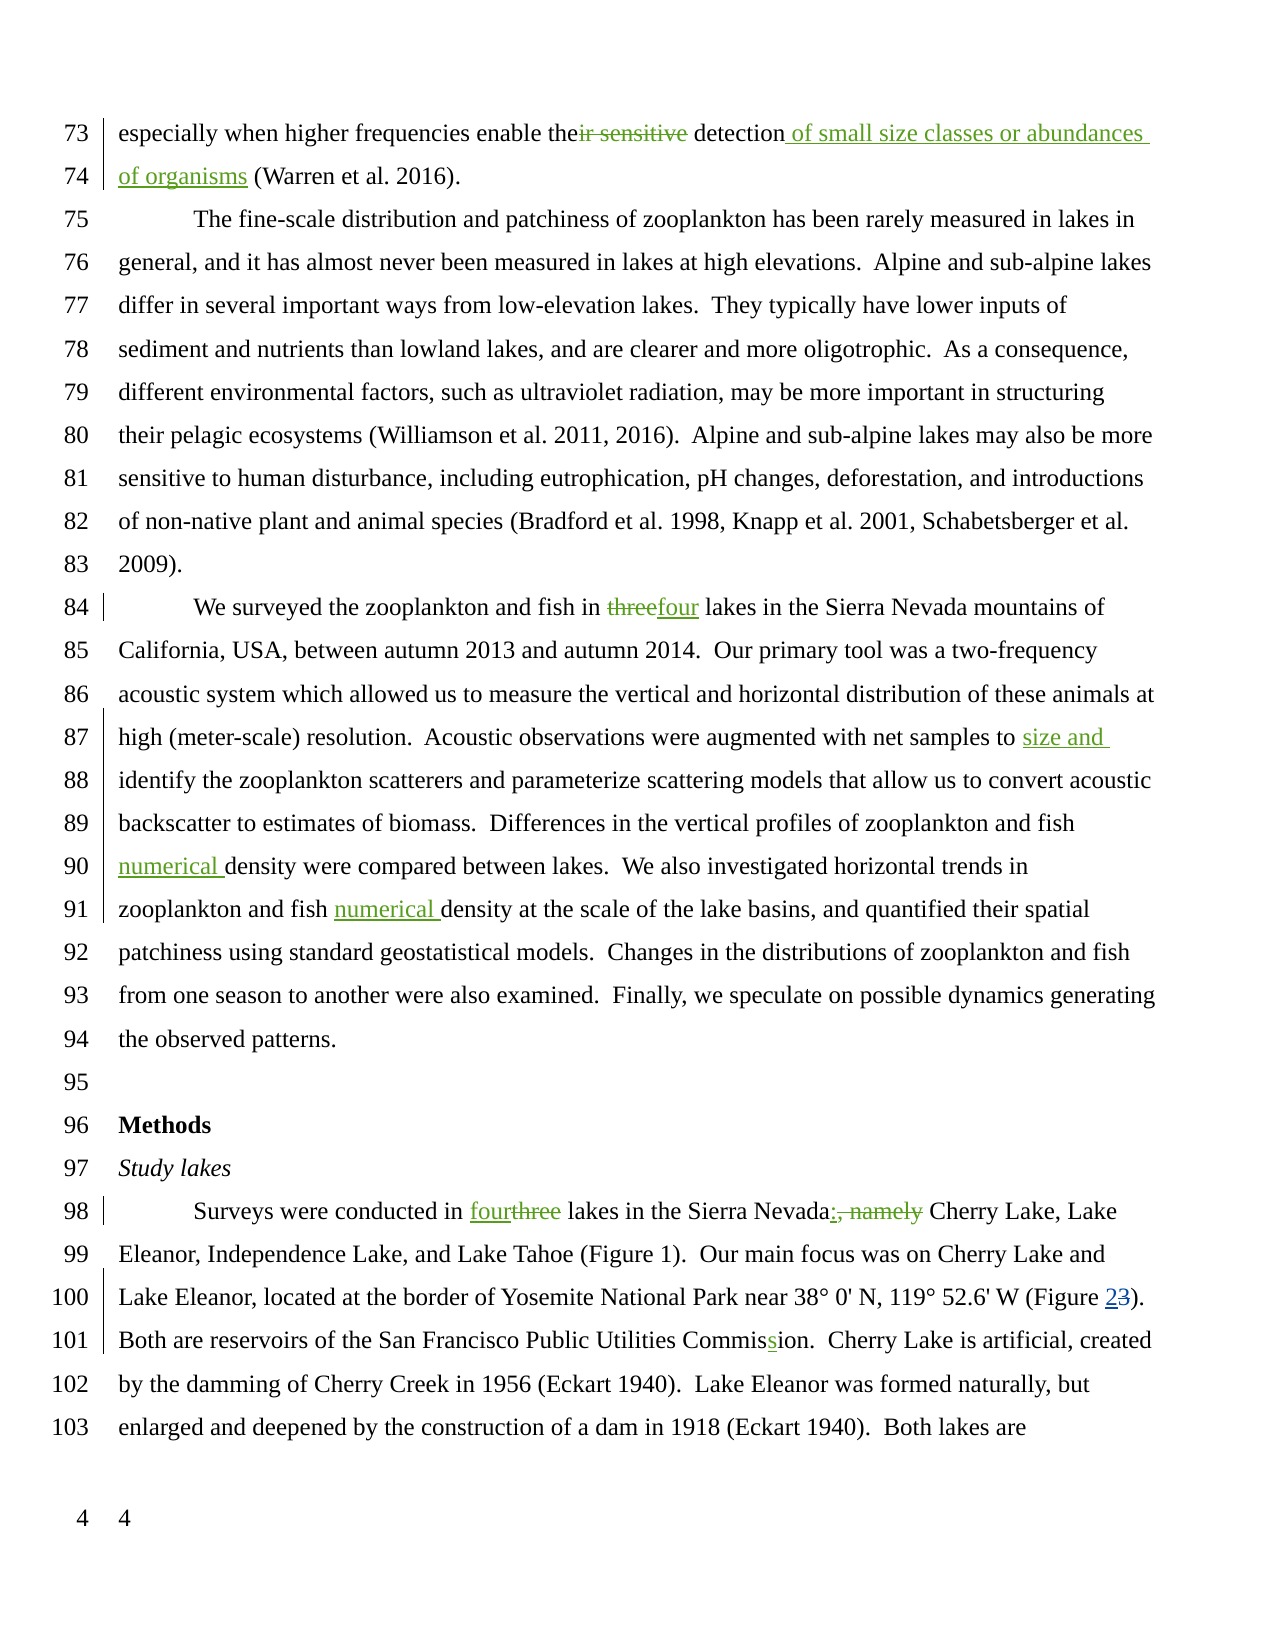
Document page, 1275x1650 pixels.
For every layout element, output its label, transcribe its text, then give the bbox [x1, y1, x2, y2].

text Surveys were conducted in four lakes in the Sierra Nevada: Cherry Lake, Lake Eleanor, Independence Lake, and Lake Tahoe (Figure 1). Our main focus was on Cherry Lake and Lake Eleanor, located at the border of Yosemite National Park near 38° 0' N, 119° 52.6' W (Figure 2). Both are reservoirs of the San Francisco Public Utilities Commission. Cherry Lake is artificial, created by the damming of Cherry Creek in 1956 (Eckart 1940)⁠. Lake Eleanor was formed naturally, but enlarged and deepened by the construction of a dam in 1918 (Eckart 1940)⁠. Both lakes are [118, 1196, 1157, 1441]
text In contrast, active acoustics (i.e., scientific echosounders) can measure the density of animals through the water column quickly and at high (sub-meter) resolution. Acoustics are regularly used to survey fish in lakes (e.g. Brandt et al. 1991, Rudstam et al. 2009, Simonin et al. 2012)⁠, but have rarely been used for zooplankton. This is mostly due to the fact that most lake zooplankton scatter sound very weakly at the acoustic frequencies used for fish surveys, with the notable example of some larger genera such as Mysis (Rudstam et al. 2008)⁠ and Macrohectopus (Melnik et al. 1993)⁠, and gas-bearing larvae of midges in the genus Chaoborus (Northcote 1964, Teraguchi and Northcote 1966)⁠. Only a few studies have used high-frequency (i.e. > 200 kHz) acoustics to measure the vertical or horizontal distribution of small (< 2 mm) zooplankton (Roman et al. 2001, Hembre and Megard 2003, Parks et al. 2012)⁠. Likewise, few studies in lakes have examined the joint distribution of zooplankton with their fish predators at the same fine spatial scale (Pinel-Alloul et al. 1999, Masson et al. 2001)⁠. Acoustic methods are uniquely suited to address these questions, though they do have limitations. Most importantly, echoes return limited information on the size and identity of scattering organisms, so that direct sampling is still necessary to identify them and as ground-truth for acoustic density estimates. Acoustics is a powerful tool for measuring the distribution of zooplankton, especially when higher frequencies enable the detection of small size classes or abundances of organisms (Warren et al. 2016)⁠. [118, 118, 1157, 190]
text We surveyed the zooplankton and fish in four lakes in the Sierra Nevada mountains of California, USA, between autumn 2013 and autumn 2014. Our primary tool was a two-frequency acoustic system which allowed us to measure the vertical and horizontal distribution of these animals at high (meter-scale) resolution. Acoustic observations were augmented with net samples to size and identify the zooplankton scatterers and parameterize scattering models that allow us to convert acoustic backscatter to estimates of biomass. Differences in the vertical profiles of zooplankton and fish numerical density were compared between lakes. We also investigated horizontal trends in zooplankton and fish numerical density at the scale of the lake basins, and quantified their spatial patchiness using standard geostatistical models. Changes in the distributions of zooplankton and fish from one season to another were also examined. Finally, we speculate on possible dynamics generating the observed patterns. [118, 592, 1157, 1052]
text Methods [118, 1110, 1157, 1139]
text The fine-scale distribution and patchiness of zooplankton has been rarely measured in lakes in general, and it has almost never been measured in lakes at high elevations. Alpine and sub-alpine lakes differ in several important ways from low-elevation lakes. They typically have lower inputs of sediment and nutrients than lowland lakes, and are clearer and more oligotrophic. As a consequence, different environmental factors, such as ultraviolet radiation, may be more important in structuring their pelagic ecosystems (Williamson et al. 2011, 2016)⁠. Alpine and sub-alpine lakes may also be more sensitive to human disturbance, including eutrophication, pH changes, deforestation, and introductions of non-native plant and animal species (Bradford et al. 1998, Knapp et al. 2001, Schabetsberger et al. 2009)⁠. [118, 204, 1157, 578]
text Study lakes [118, 1153, 1157, 1182]
